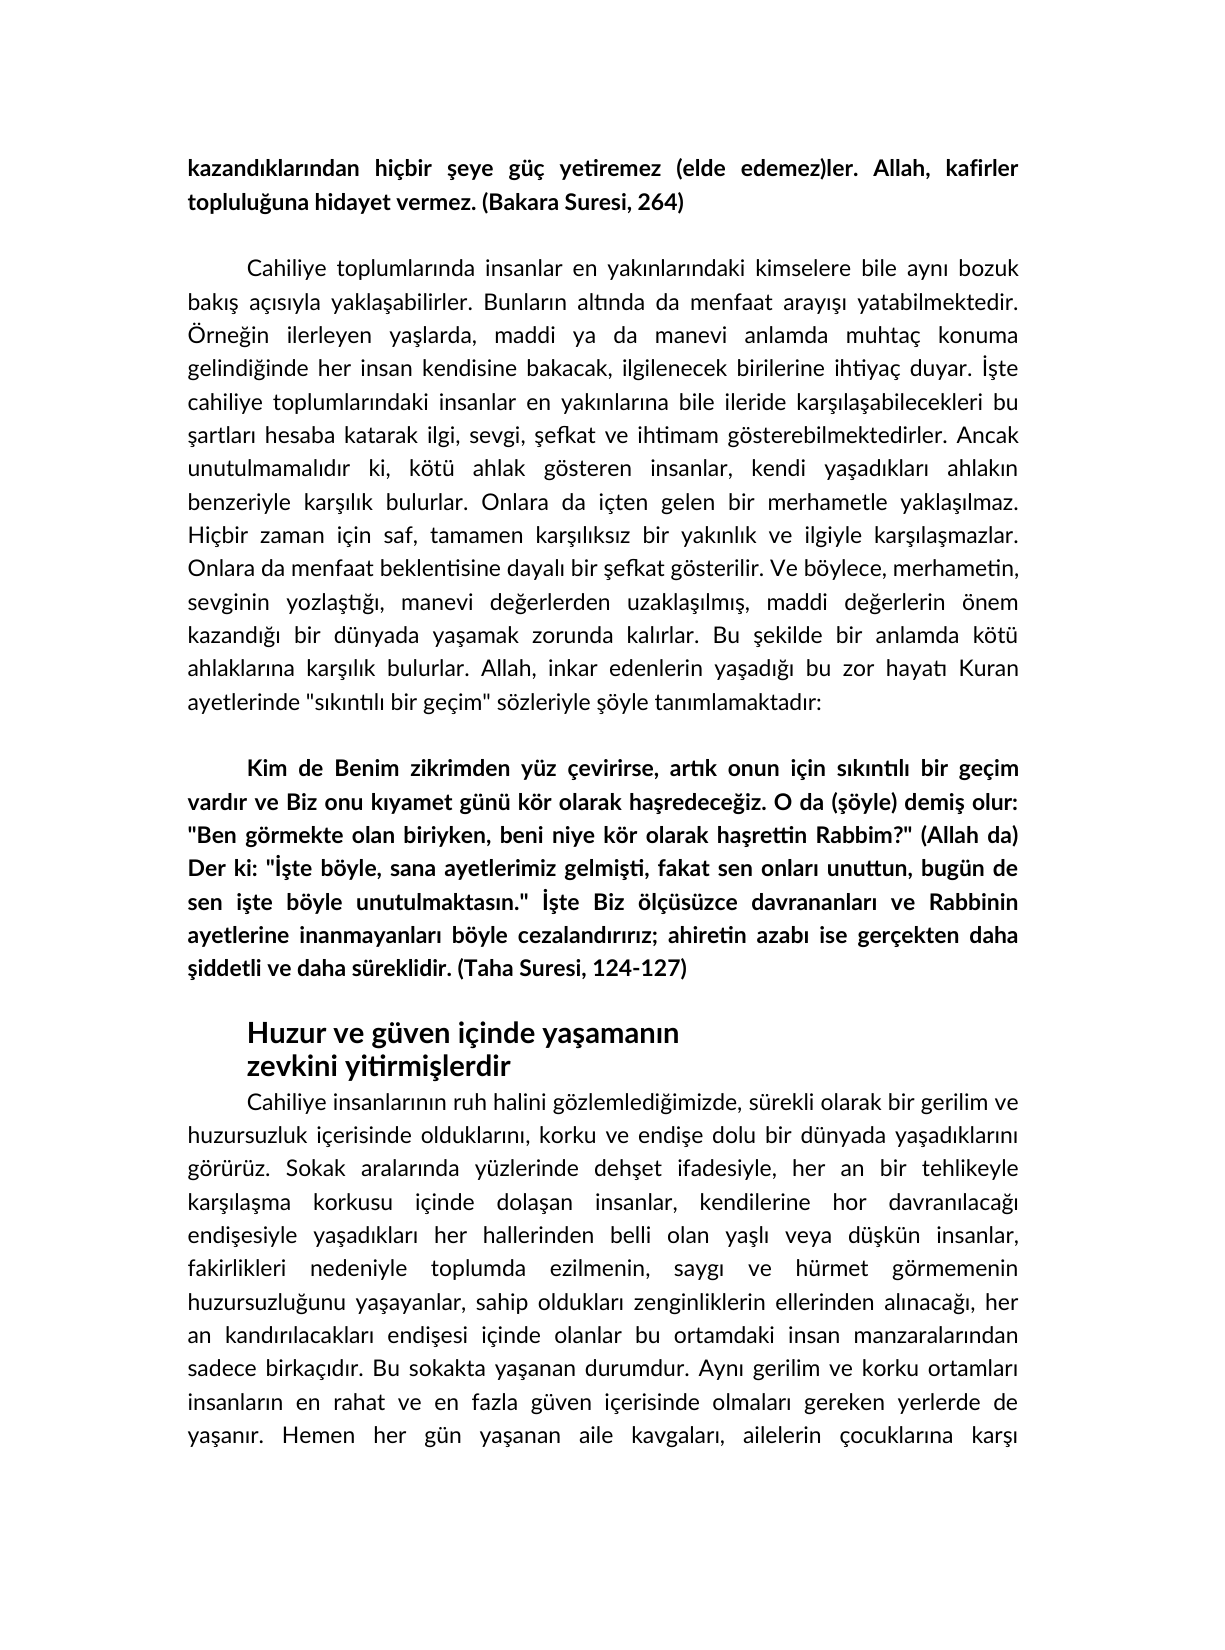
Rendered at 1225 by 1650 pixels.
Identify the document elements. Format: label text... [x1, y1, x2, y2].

text Cahiliye insanlarının ruh halini gözlemlediğimizde, sürekli olarak bir gerilim ve huzursuzluk içerisinde olduklarını, korku ve endişe dolu bir dünyada yaşadıklarını görürüz. Sokak aralarında yüzlerinde dehşet ifadesiyle, her an bir tehlikeyle karşılaşma korkusu içinde dolaşan insanlar, kendilerine hor davranılacağı endişesiyle yaşadıkları her hallerinden belli olan yaşlı veya düşkün insanlar, fakirlikleri nedeniyle toplumda ezilmenin, saygı ve hürmet görmemenin huzursuzluğunu yaşayanlar, sahip oldukları zenginliklerin ellerinden alınacağı, her an kandırılacakları endişesi içinde olanlar bu ortamdaki insan manzaralarından sadece birkaçıdır. Bu sokakta yaşanan durumdur. Aynı gerilim ve korku ortamları insanların en rahat ve en fazla güven içerisinde olmaları gereken yerlerde de yaşanır. Hemen her gün yaşanan aile kavgaları, ailelerin çocuklarına karşı [187, 1083, 1020, 1450]
text Cahiliye toplumlarında insanlar en yakınlarındaki kimselere bile aynı bozuk bakış açısıyla yaklaşabilirler. Bunların altında da menfaat arayışı yatabilmektedir. Örneğin ilerleyen yaşlarda, maddi ya da manevi anlamda muhtaç konuma gelindiğinde her insan kendisine bakacak, ilgilenecek birilerine ihtiyaç duyar. İşte cahiliye toplumlarındaki insanlar en yakınlarına bile ileride karşılaşabilecekleri bu şartları hesaba katarak ilgi, sevgi, şefkat ve ihtimam gösterebilmektedirler. Ancak unutulmamalıdır ki, kötü ahlak gösteren insanlar, kendi yaşadıkları ahlakın benzeriyle karşılık bulurlar. Onlara da içten gelen bir merhametle yaklaşılmaz. Hiçbir zaman için saf, tamamen karşılıksız bir yakınlık ve ilgiyle karşılaşmazlar. Onlara da menfaat beklentisine dayalı bir şefkat gösterilir. Ve böylece, merhametin, sevginin yozlaştığı, manevi değerlerden uzaklaşılmış, maddi değerlerin önem kazandığı bir dünyada yaşamak zorunda kalırlar. Bu şekilde bir anlamda kötü ahlaklarına karşılık bulurlar. Allah, inkar edenlerin yaşadığı bu zor hayatı Kuran ayetlerinde "sıkıntılı bir geçim" sözleriyle şöyle tanımlamaktadır: [187, 250, 1020, 717]
text zevkini yitirmişlerdir [187, 1050, 1020, 1083]
text Kim de Benim zikrimden yüz çevirirse, artık onun için sıkıntılı bir geçim vardır ve Biz onu kıyamet günü kör olarak haşredeceğiz. O da (şöyle) demiş olur: "Ben görmekte olan biriyken, beni niye kör olarak haşrettin Rabbim?" (Allah da) Der ki: "İşte böyle, sana ayetlerimiz gelmişti, fakat sen onları unuttun, bugün de sen işte böyle unutulmaktasın." İşte Biz ölçüsüzce davrananları ve Rabbinin ayetlerine inanmayanları böyle cezalandırırız; ahiretin azabı ise gerçekten daha şiddetli ve daha süreklidir. (Taha Suresi, 124-127) [187, 750, 1020, 983]
text kazandıklarından hiçbir şeye güç yetiremez (elde edemez)ler. Allah, kafirler topluluğuna hidayet vermez. (Bakara Suresi, 264) [187, 150, 1020, 217]
text Huzur ve güven içinde yaşamanın [187, 1017, 1020, 1050]
